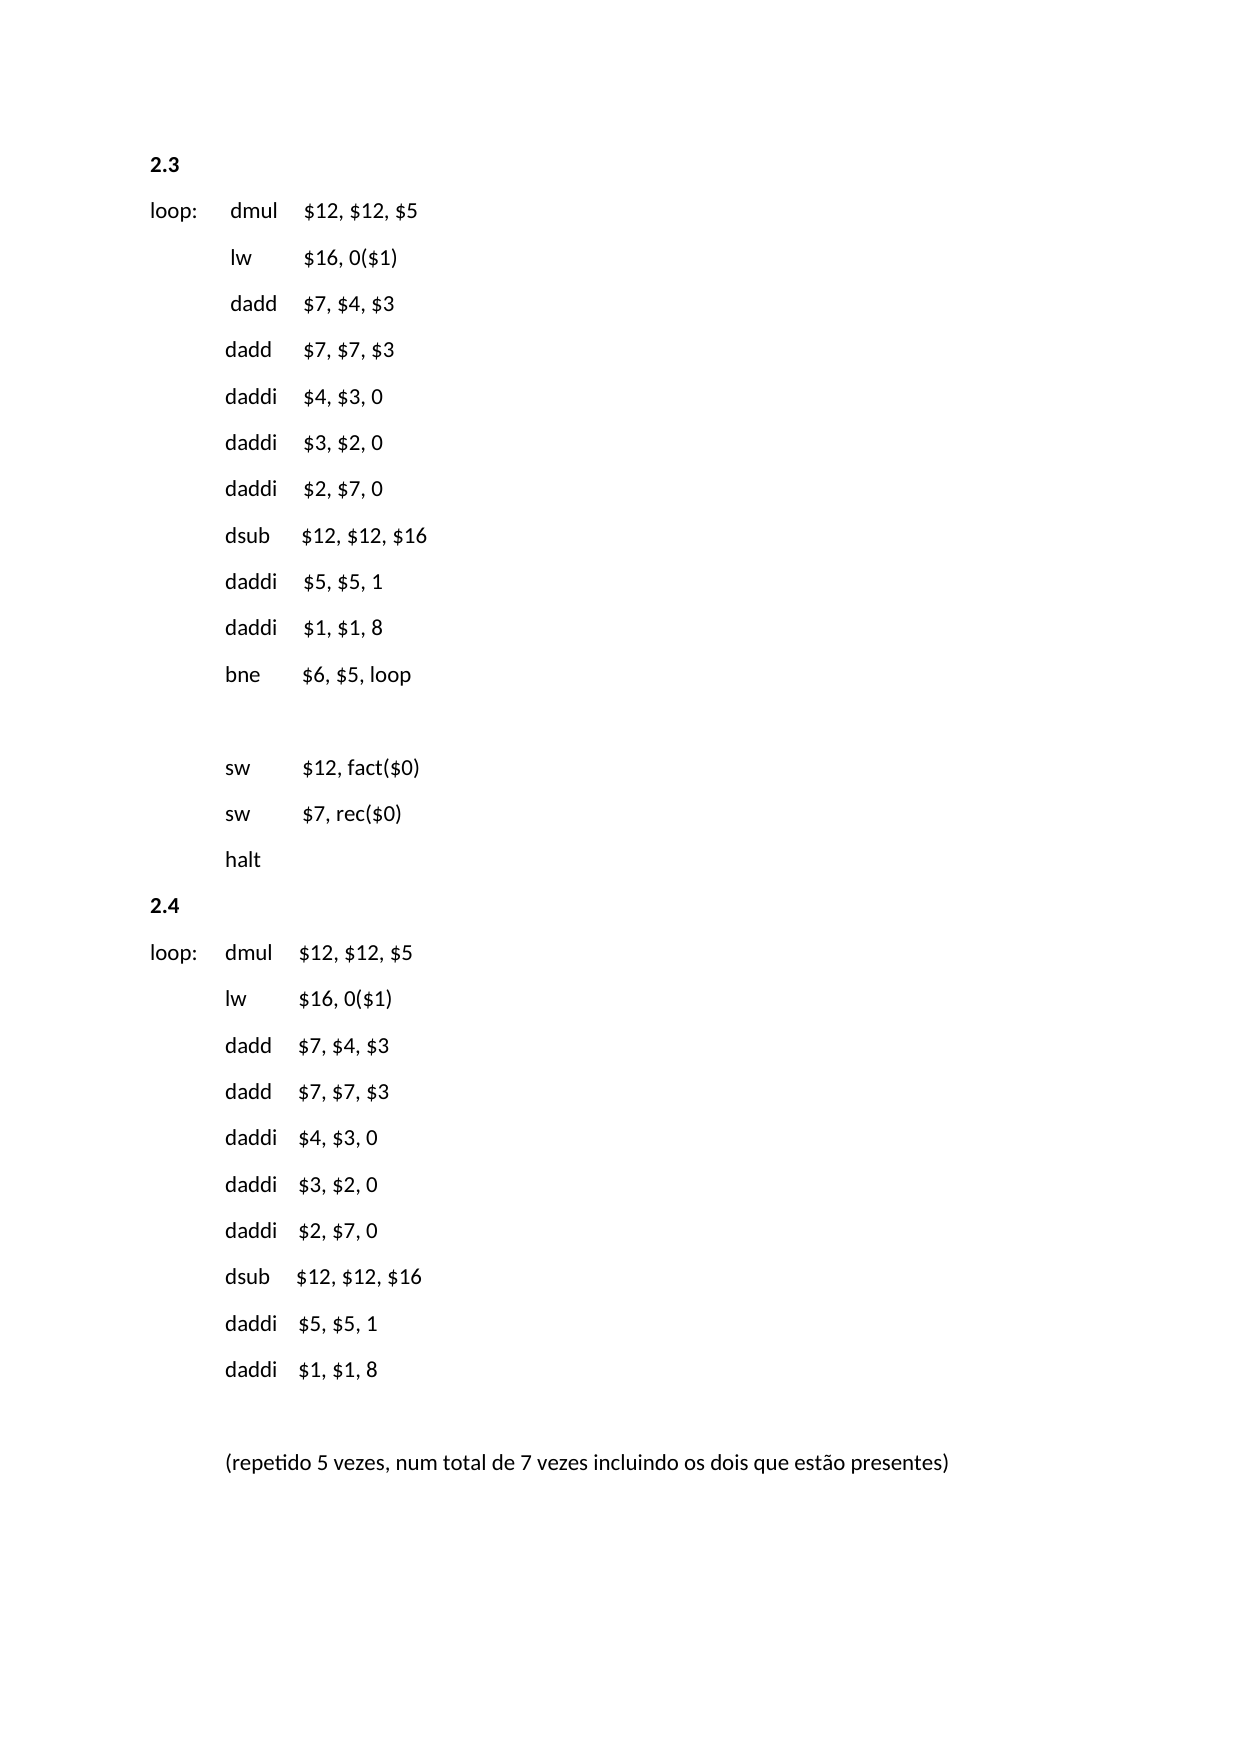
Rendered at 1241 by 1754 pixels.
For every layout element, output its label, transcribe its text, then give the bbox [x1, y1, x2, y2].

text daddi $2, $7, 0 [150, 1216, 1090, 1244]
text dsub $12, $12, $16 [150, 521, 1090, 549]
text sw $7, rec($0) [150, 799, 1090, 827]
text daddi $1, $1, 8 [150, 613, 1090, 642]
text sw $12, fact($0) [150, 753, 1090, 781]
text dadd $7, $7, $3 [150, 335, 1090, 363]
text (repetido 5 vezes, num total de 7 vezes incluindo os dois que estão presentes) [150, 1448, 1090, 1476]
text daddi $5, $5, 1 [150, 567, 1090, 595]
text daddi $3, $2, 0 [150, 428, 1090, 456]
text loop: dmul $12, $12, $5 [150, 938, 1090, 966]
text halt [150, 845, 1090, 873]
text dadd $7, $7, $3 [150, 1077, 1090, 1105]
text daddi $5, $5, 1 [150, 1309, 1090, 1337]
text loop: dmul $12, $12, $5 [150, 196, 1090, 224]
text dsub $12, $12, $16 [150, 1262, 1090, 1291]
text lw $16, 0($1) [150, 243, 1090, 271]
text daddi $3, $2, 0 [150, 1170, 1090, 1198]
text daddi $2, $7, 0 [150, 474, 1090, 502]
text 2.3 [150, 150, 1090, 178]
text dadd $7, $4, $3 [150, 1031, 1090, 1059]
text 2.4 [150, 892, 1090, 920]
text daddi $4, $3, 0 [150, 382, 1090, 410]
text daddi $4, $3, 0 [150, 1123, 1090, 1151]
text bne $6, $5, loop [150, 660, 1090, 688]
text dadd $7, $4, $3 [150, 289, 1090, 317]
text daddi $1, $1, 8 [150, 1355, 1090, 1383]
text lw $16, 0($1) [150, 984, 1090, 1012]
